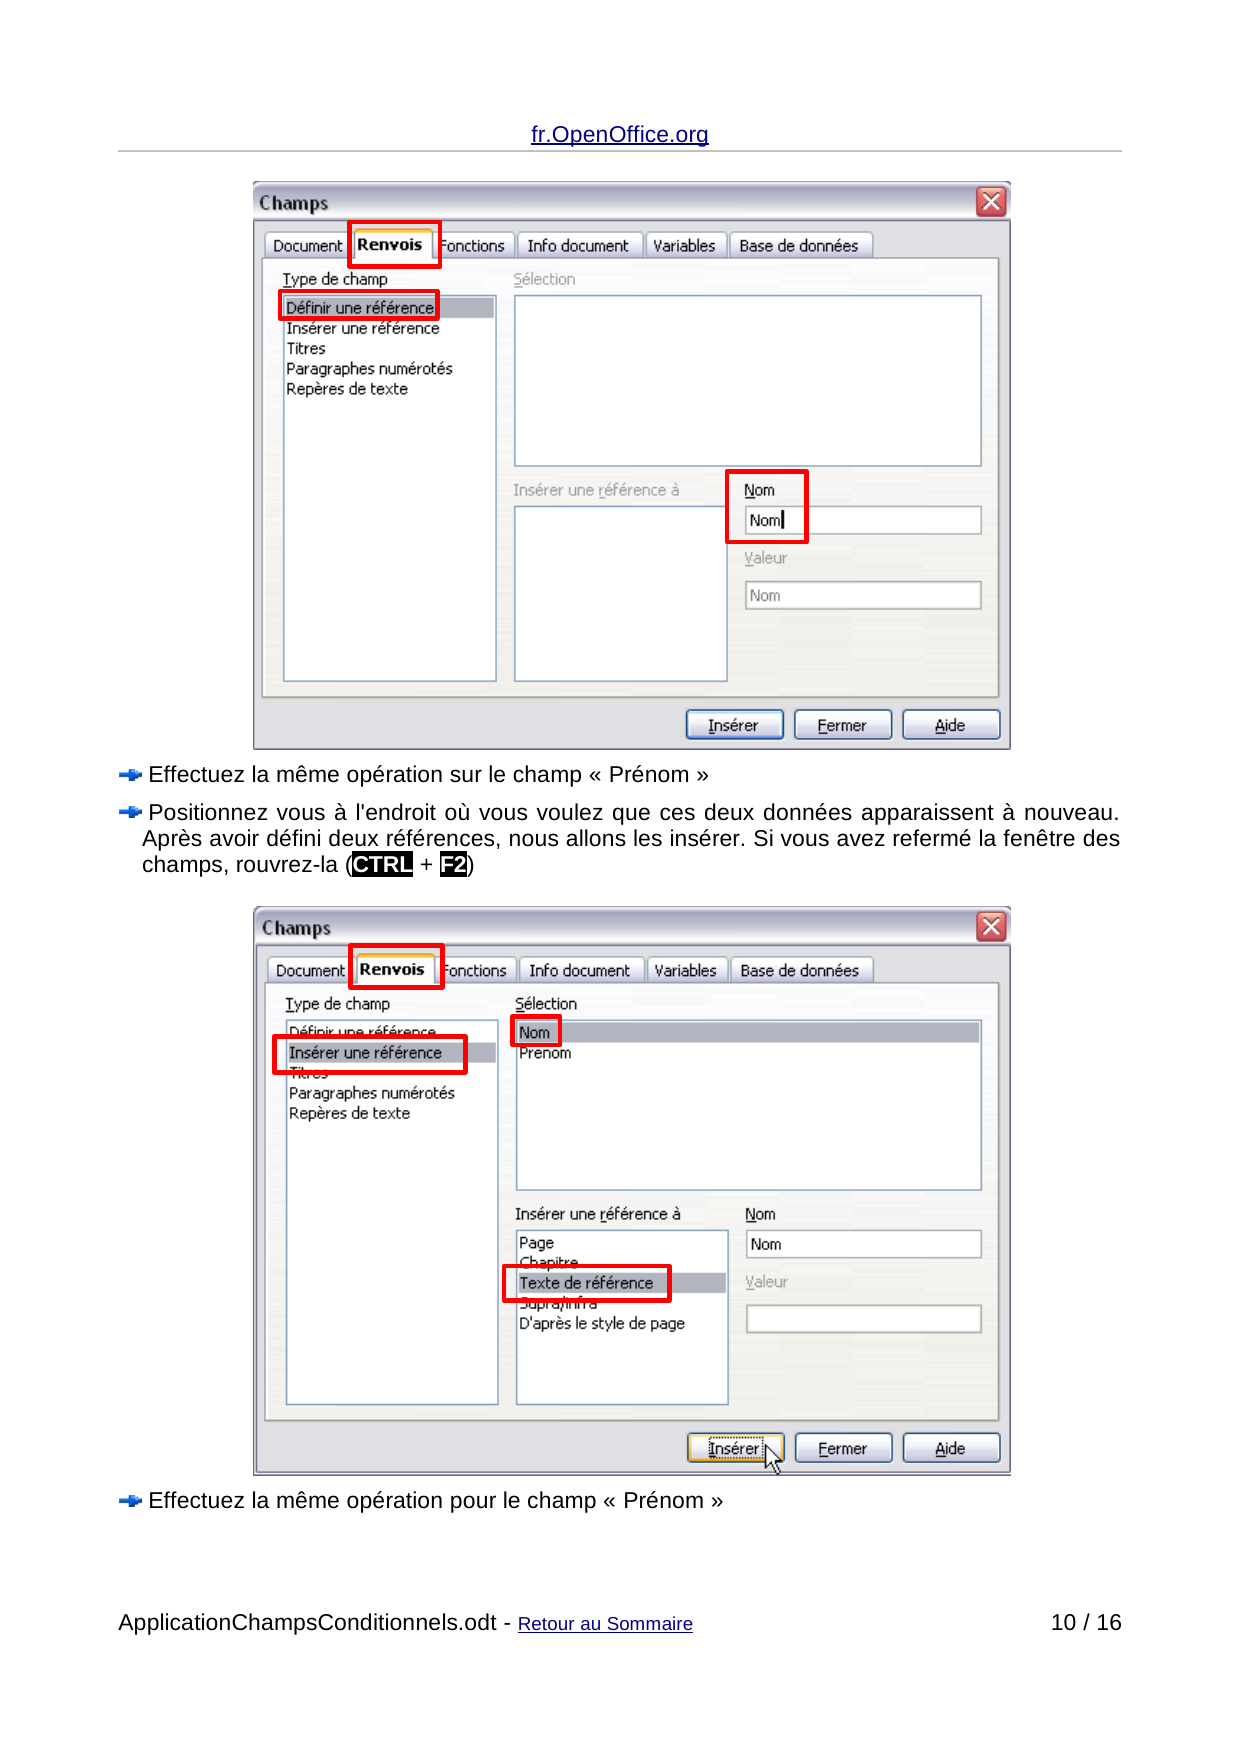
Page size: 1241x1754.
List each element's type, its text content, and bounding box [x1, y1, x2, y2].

picture [253, 906, 1011, 1476]
picture [119, 769, 142, 781]
list Effectuez la même opération sur le champ « Prénom » [118, 762, 1122, 788]
list Positionnez vous à l'endroit où vous voulez que ces deux données apparaissent à nouveau. Après avoir défini deux références, nous allons les insérer. Si vous avez refermé la fenêtre des champs, rouvrez-la (CTRL + F2) [118, 799, 1122, 877]
list Effectuez la même opération pour le champ « Prénom » [118, 1488, 1122, 1514]
picture [119, 1495, 142, 1507]
picture [119, 806, 142, 818]
picture [253, 181, 1011, 750]
